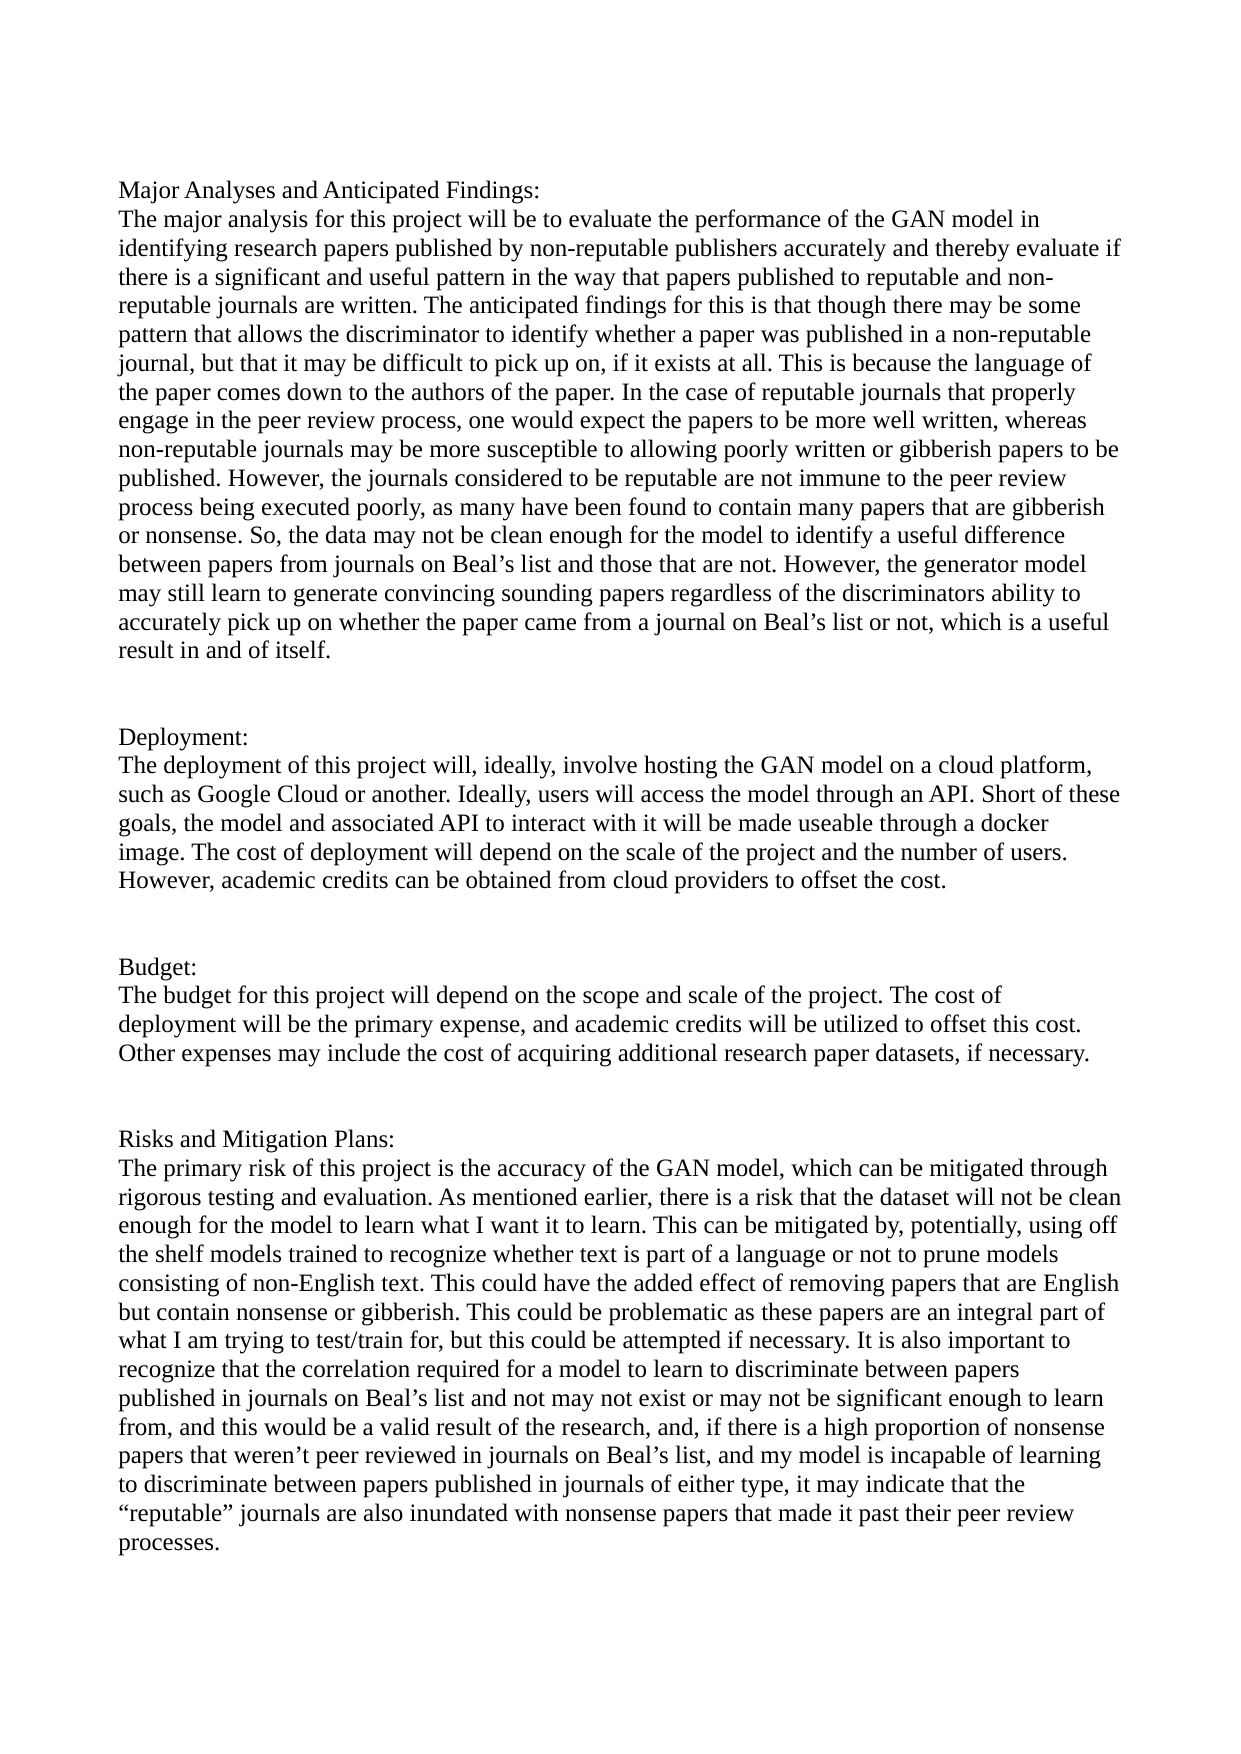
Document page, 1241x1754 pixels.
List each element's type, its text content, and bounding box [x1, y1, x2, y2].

text The major analysis for this project will be to evaluate the performance of the GAN model in identifying research papers published by non-reputable publishers accurately and thereby evaluate if there is a significant and useful pattern in the way that papers published to reputable and non-reputable journals are written. The anticipated findings for this is that though there may be some pattern that allows the discriminator to identify whether a paper was published in a non-reputable journal, but that it may be difficult to pick up on, if it exists at all. This is because the language of the paper comes down to the authors of the paper. In the case of reputable journals that properly engage in the peer review process, one would expect the papers to be more well written, whereas non-reputable journals may be more susceptible to allowing poorly written or gibberish papers to be published. However, the journals considered to be reputable are not immune to the peer review process being executed poorly, as many have been found to contain many papers that are gibberish or nonsense. So, the data may not be clean enough for the model to identify a useful difference between papers from journals on Beal’s list and those that are not. However, the generator model may still learn to generate convincing sounding papers regardless of the discriminators ability to accurately pick up on whether the paper came from a journal on Beal’s list or not, which is a useful result in and of itself. [118, 204, 1122, 664]
text Risks and Mitigation Plans: [118, 1124, 1122, 1153]
text The primary risk of this project is the accuracy of the GAN model, which can be mitigated through rigorous testing and evaluation. As mentioned earlier, there is a risk that the dataset will not be clean enough for the model to learn what I want it to learn. This can be mitigated by, potentially, using off the shelf models trained to recognize whether text is part of a language or not to prune models consisting of non-English text. This could have the added effect of removing papers that are English but contain nonsense or gibberish. This could be problematic as these papers are an integral part of what I am trying to test/train for, but this could be attempted if necessary. It is also important to recognize that the correlation required for a model to learn to discriminate between papers published in journals on Beal’s list and not may not exist or may not be significant enough to learn from, and this would be a valid result of the research, and, if there is a high proportion of nonsense papers that weren’t peer reviewed in journals on Beal’s list, and my model is incapable of learning to discriminate between papers published in journals of either type, it may indicate that the “reputable” journals are also inundated with nonsense papers that made it past their peer review processes. [118, 1153, 1122, 1556]
text The deployment of this project will, ideally, involve hosting the GAN model on a cloud platform, such as Google Cloud or another. Ideally, users will access the model through an API. Short of these goals, the model and associated API to interact with it will be made useable through a docker image. The cost of deployment will depend on the scale of the project and the number of users. However, academic credits can be obtained from cloud providers to offset the cost. [118, 751, 1122, 894]
text Major Analyses and Anticipated Findings: [118, 176, 1122, 204]
text The budget for this project will depend on the scope and scale of the project. The cost of deployment will be the primary expense, and academic credits will be utilized to offset this cost. Other expenses may include the cost of acquiring additional research paper datasets, if necessary. [118, 981, 1122, 1067]
text Budget: [118, 952, 1122, 981]
text Deployment: [118, 722, 1122, 751]
